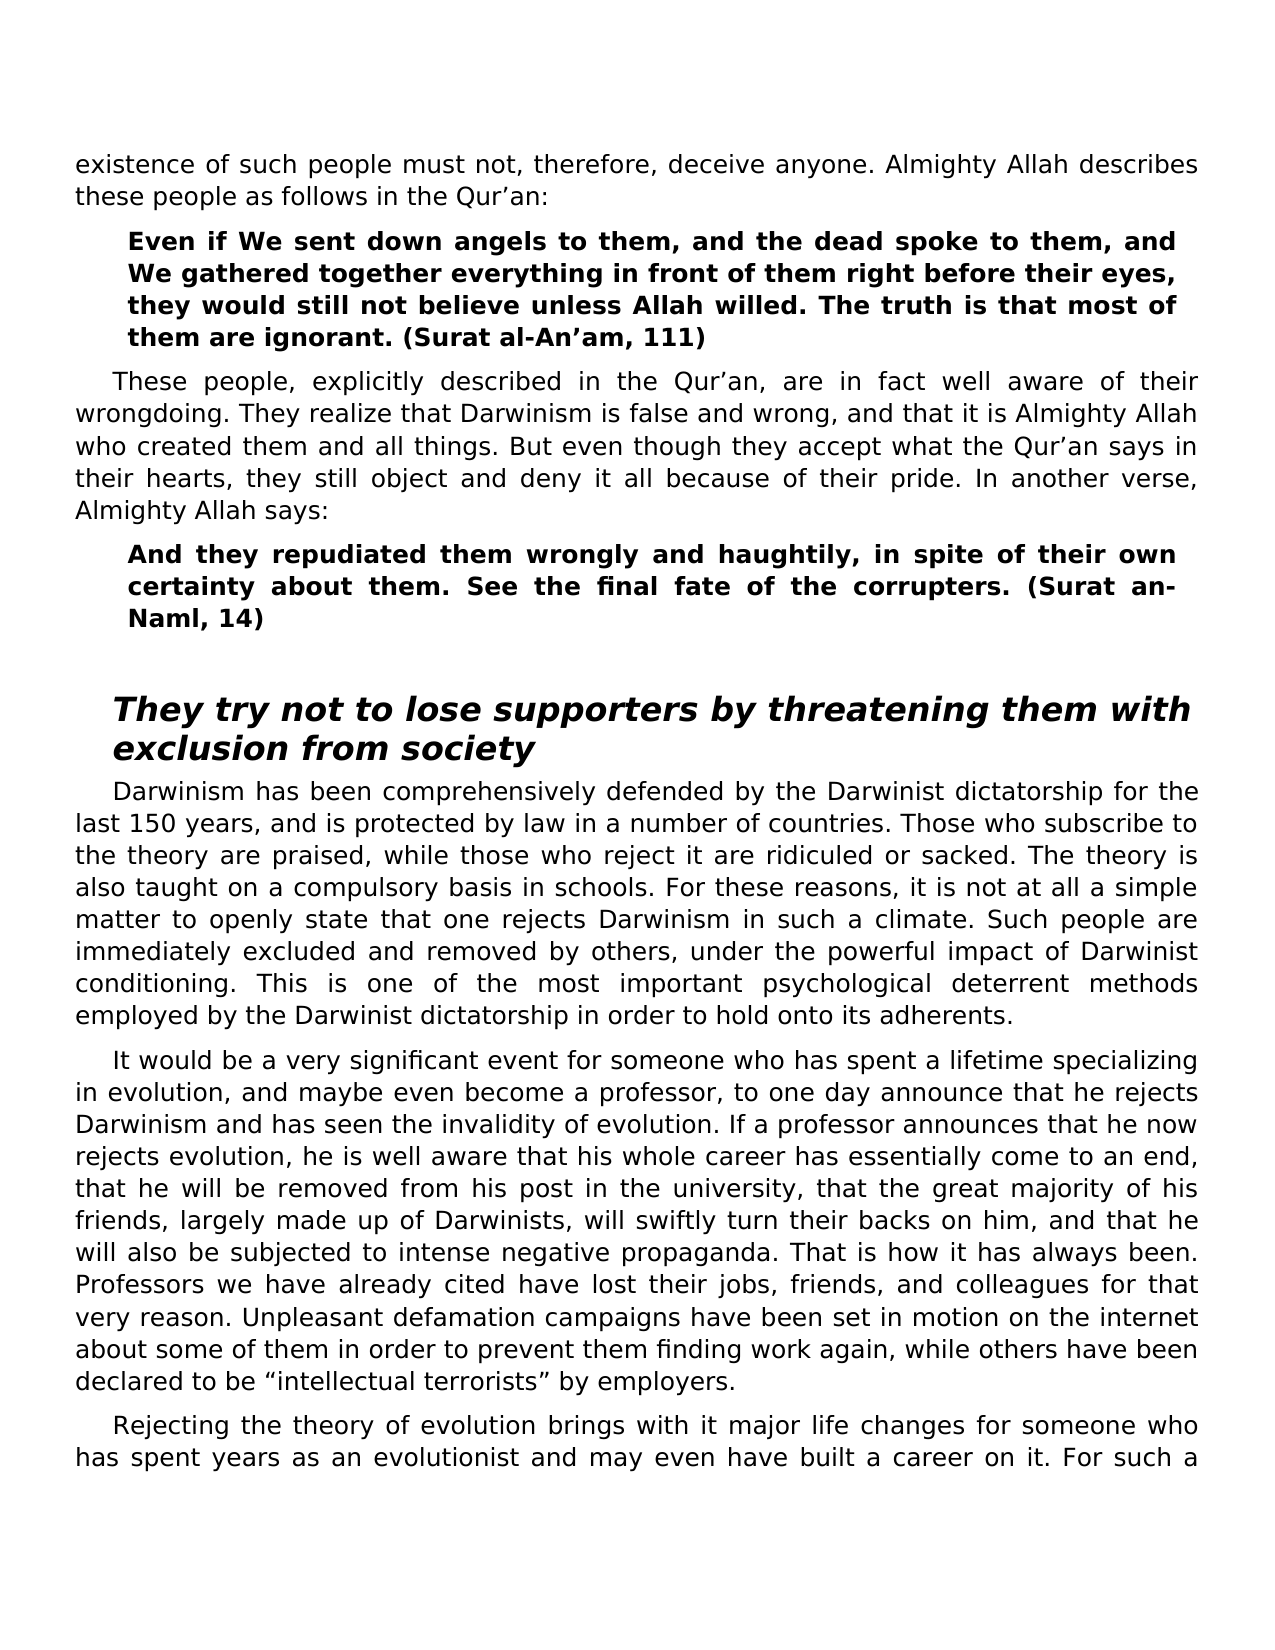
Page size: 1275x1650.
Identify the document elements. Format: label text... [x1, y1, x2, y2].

text Even if We sent down angels to them, and the dead spoke to them, and We gathered together everything in front of them right before their eyes, they would still not believe unless Allah willed. The truth is that most of them are ignorant. (Surat al-An’am, 111) [127, 227, 1177, 352]
text Rejecting the theory of evolution brings with it major life changes for someone who has spent years as an evolutionist and may even have built a career on it. For such a [75, 1412, 1200, 1473]
text It would be a very significant event for someone who has spent a lifetime specializing in evolution, and maybe even become a professor, to one day announce that he rejects Darwinism and has seen the invalidity of evolution. If a professor announces that he now rejects evolution, he is well aware that his whole career has essentially come to an end, that he will be removed from his post in the university, that the great majority of his friends, largely made up of Darwinists, will swiftly turn their backs on him, and that he will also be subjected to intense negative propaganda. That is how it has always been. Professors we have already cited have lost their jobs, friends, and colleagues for that very reason. Unpleasant defamation campaigns have been set in motion on the internet about some of them in order to prevent them finding work again, while others have been declared to be “intellectual terrorists” by employers. [75, 1046, 1200, 1396]
text Darwinism has been comprehensively defended by the Darwinist dictatorship for the last 150 years, and is protected by law in a number of countries. Those who subscribe to the theory are praised, while those who reject it are ridiculed or sacked. The theory is also taught on a compulsory basis in schools. For these reasons, it is not at all a simple matter to openly state that one rejects Darwinism in such a climate. Such people are immediately excluded and removed by others, under the powerful impact of Darwinist conditioning. This is one of the most important psychological deterrent methods employed by the Darwinist dictatorship in order to hold onto its adherents. [75, 777, 1200, 1031]
text And they repudiated them wrongly and haughtily, in spite of their own certainty about them. See the final fate of the corrupters. (Surat an-Naml, 14) [127, 540, 1177, 634]
text These people, explicitly described in the Qur’an, are in fact well aware of their wrongdoing. They realize that Darwinism is false and wrong, and that it is Almighty Allah who created them and all things. But even though they accept what the Qur’an says in their hearts, they still object and deny it all because of their pride. In another verse, Almighty Allah says: [75, 367, 1200, 525]
subtitle They try not to lose supporters by threatening them with exclusion from society [112, 691, 1200, 769]
text existence of such people must not, therefore, deceive anyone. Almighty Allah describes these people as follows in the Qur’an: [75, 150, 1200, 211]
